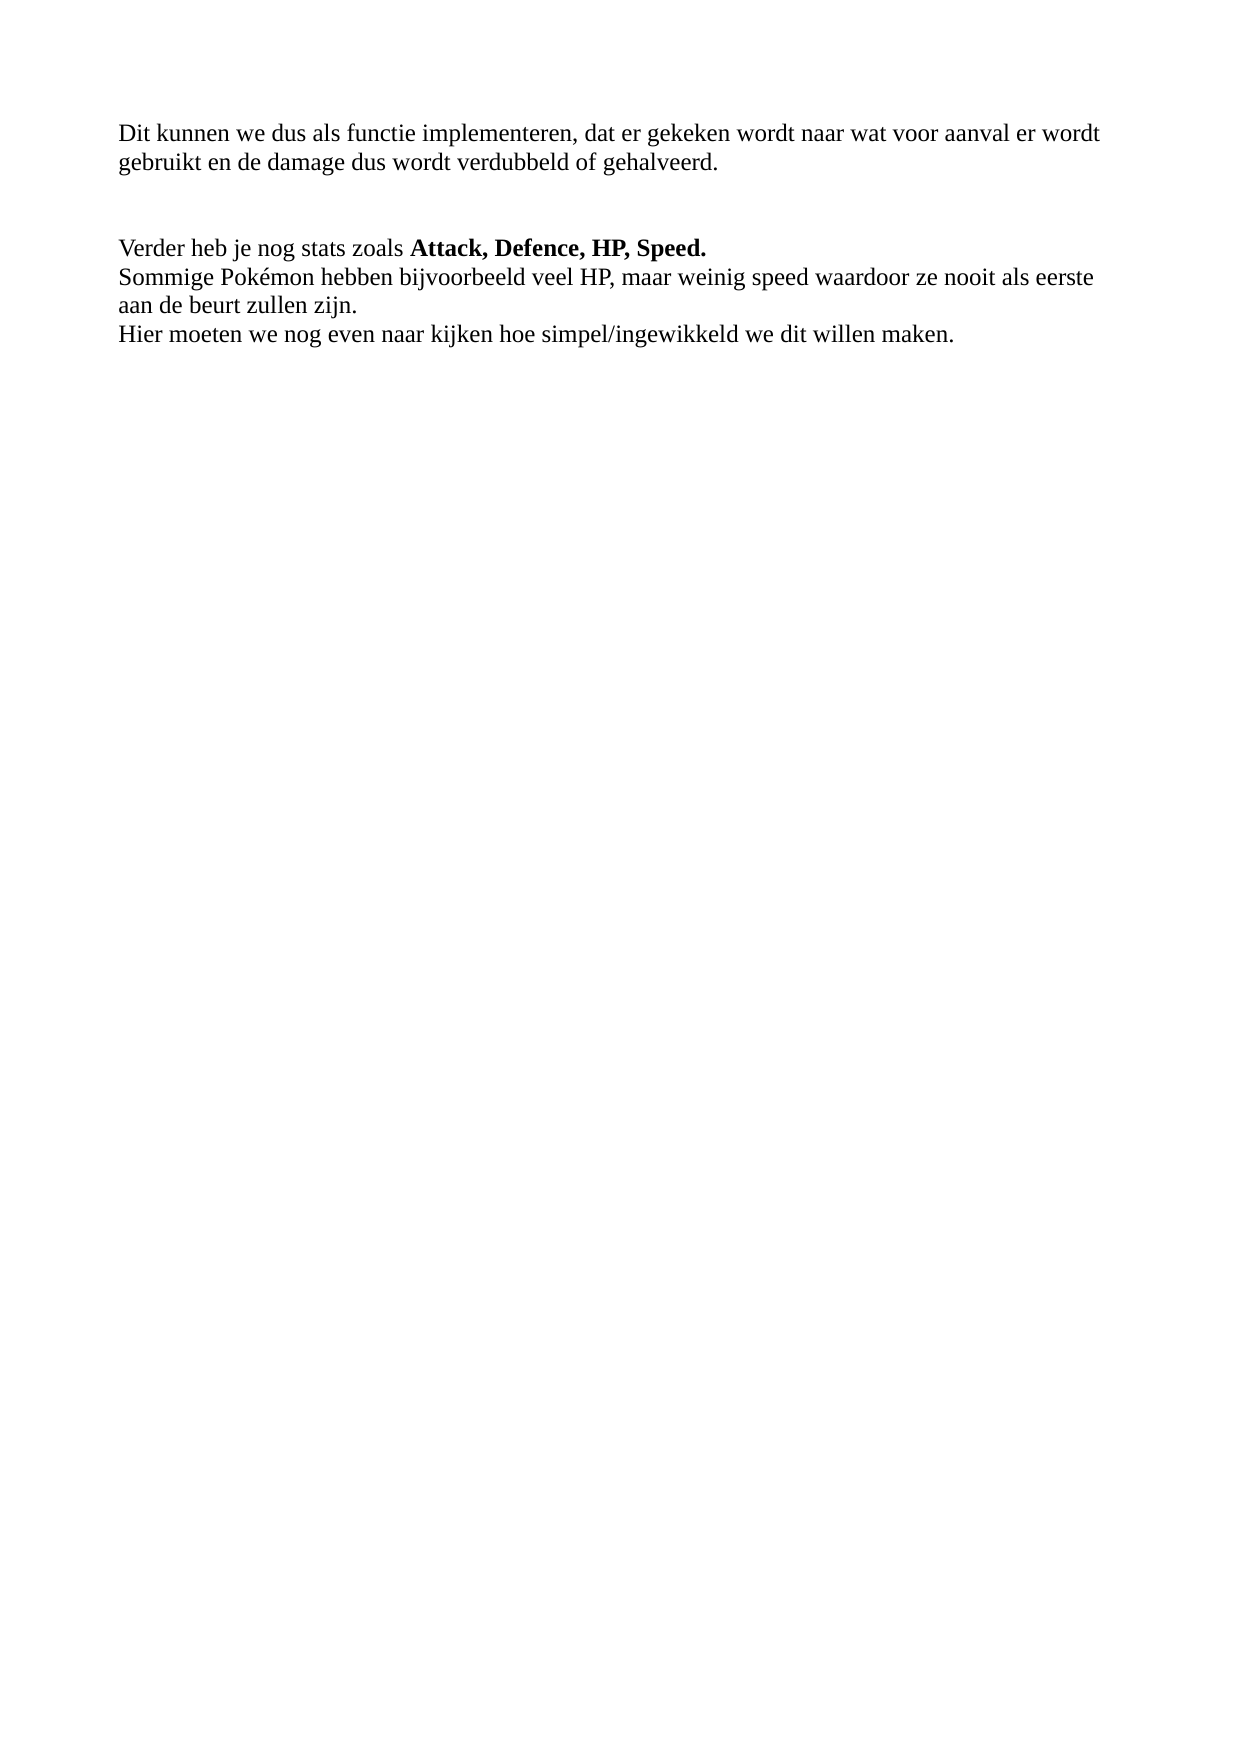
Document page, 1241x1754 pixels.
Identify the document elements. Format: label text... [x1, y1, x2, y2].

text Verder heb je nog stats zoals Attack, Defence, HP, Speed. [118, 233, 1122, 262]
text Hier moeten we nog even naar kijken hoe simpel/ingewikkeld we dit willen maken. [118, 319, 1122, 348]
text Dit kunnen we dus als functie implementeren, dat er gekeken wordt naar wat voor aanval er wordt gebruikt en de damage dus wordt verdubbeld of gehalveerd. [118, 118, 1122, 176]
text Sommige Pokémon hebben bijvoorbeeld veel HP, maar weinig speed waardoor ze nooit als eerste aan de beurt zullen zijn. [118, 262, 1122, 319]
